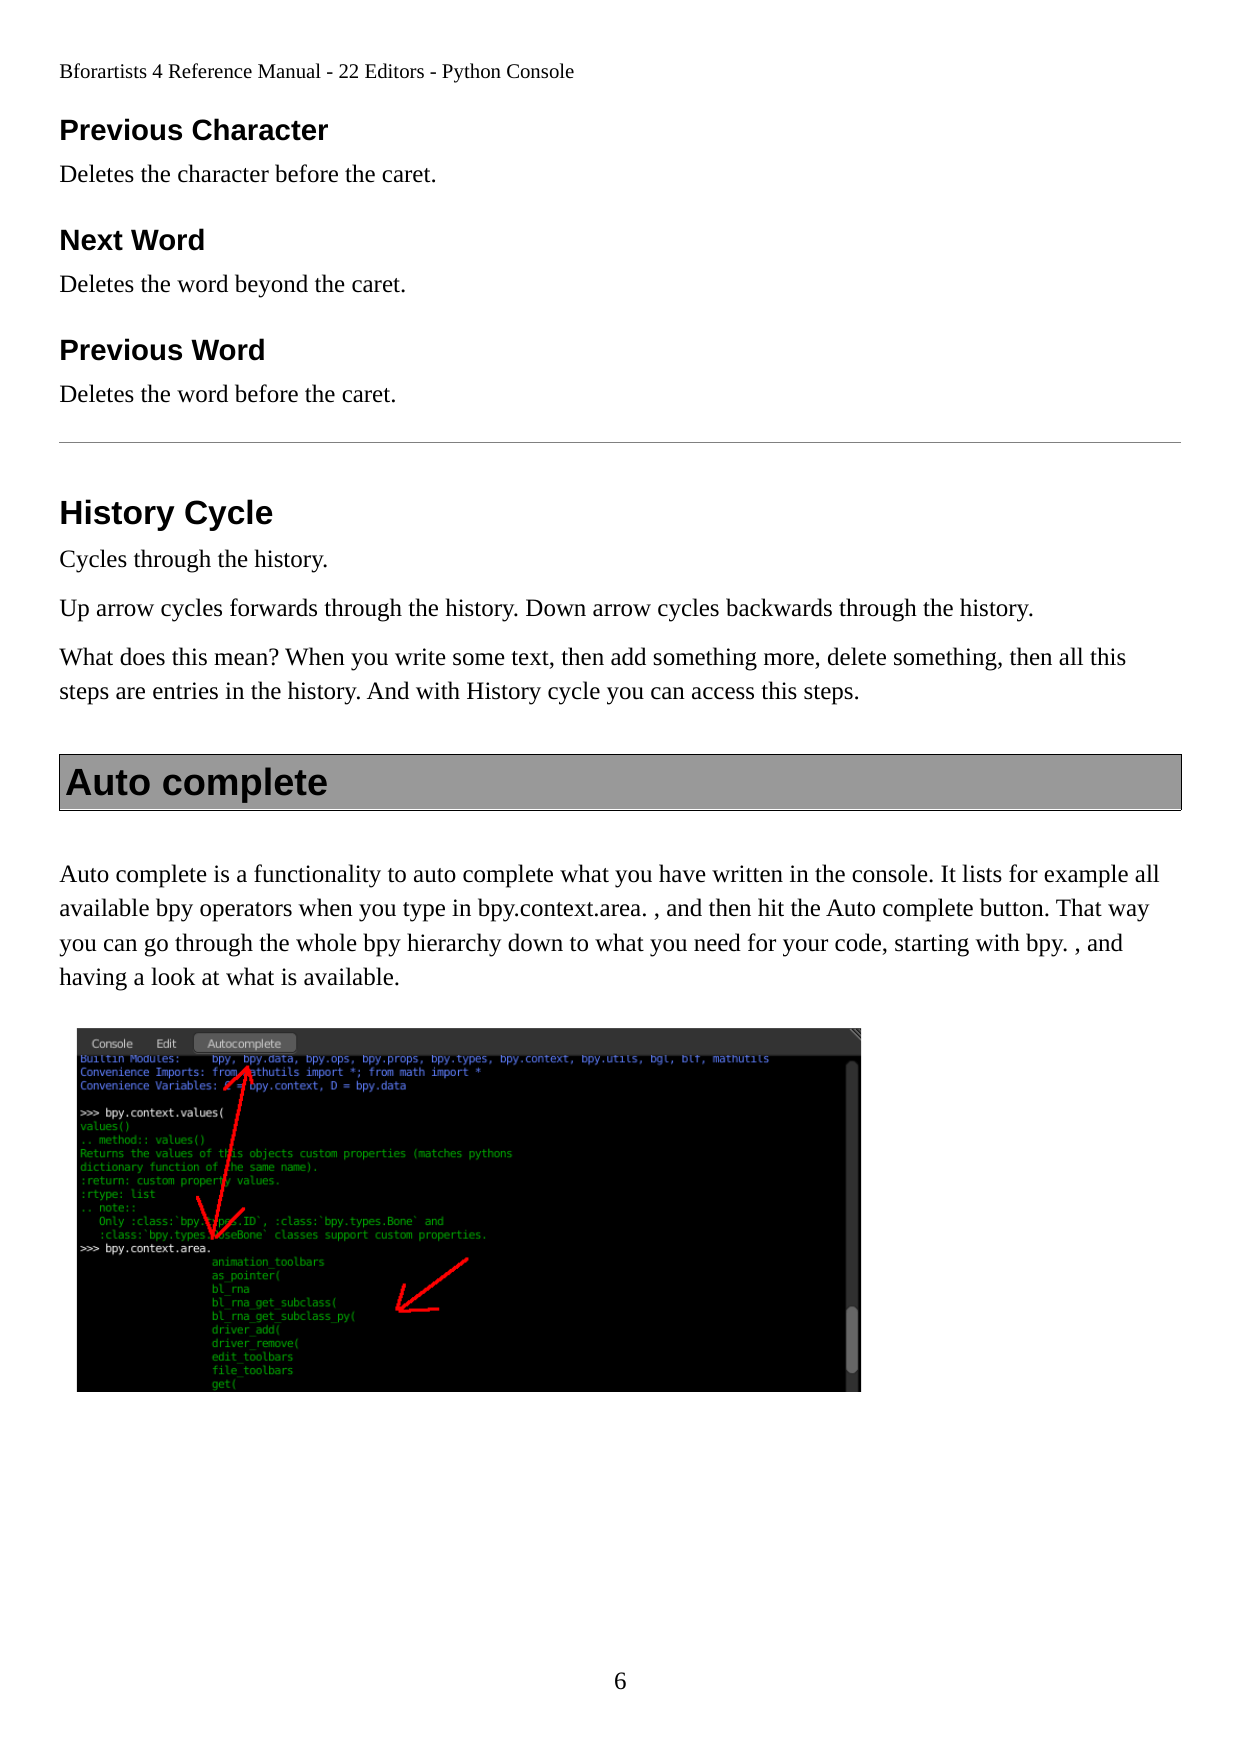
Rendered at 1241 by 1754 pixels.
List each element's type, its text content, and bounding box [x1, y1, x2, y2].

table_header Auto complete [60, 755, 1181, 809]
subtitle Next Word [59, 222, 1181, 256]
text Auto complete is a functionality to auto complete what you have written in the console. It lists for example all available bpy operators when you type in bpy.context.area. , and then hit the Auto complete button. That way you can go through the whole bpy hierarchy down to what you need for your code, starting with bpy. , and having a look at what is available. [59, 859, 1181, 991]
subtitle Previous Word [59, 332, 1181, 366]
subtitle Previous Character [59, 113, 1181, 146]
text Cycles through the history. [59, 544, 1181, 573]
picture [76, 1028, 862, 1392]
text Up arrow cycles forwards through the history. Down arrow cycles backwards through the history. [59, 593, 1181, 622]
text Deletes the word before the caret. [59, 379, 1181, 407]
text What does this mean? When you write some text, then add something more, delete something, then all this steps are entries in the history. And with History cycle you can access this steps. [59, 642, 1181, 705]
text Deletes the word beyond the caret. [59, 269, 1181, 297]
subtitle History Cycle [59, 493, 1181, 531]
text Deletes the character before the caret. [59, 159, 1181, 188]
